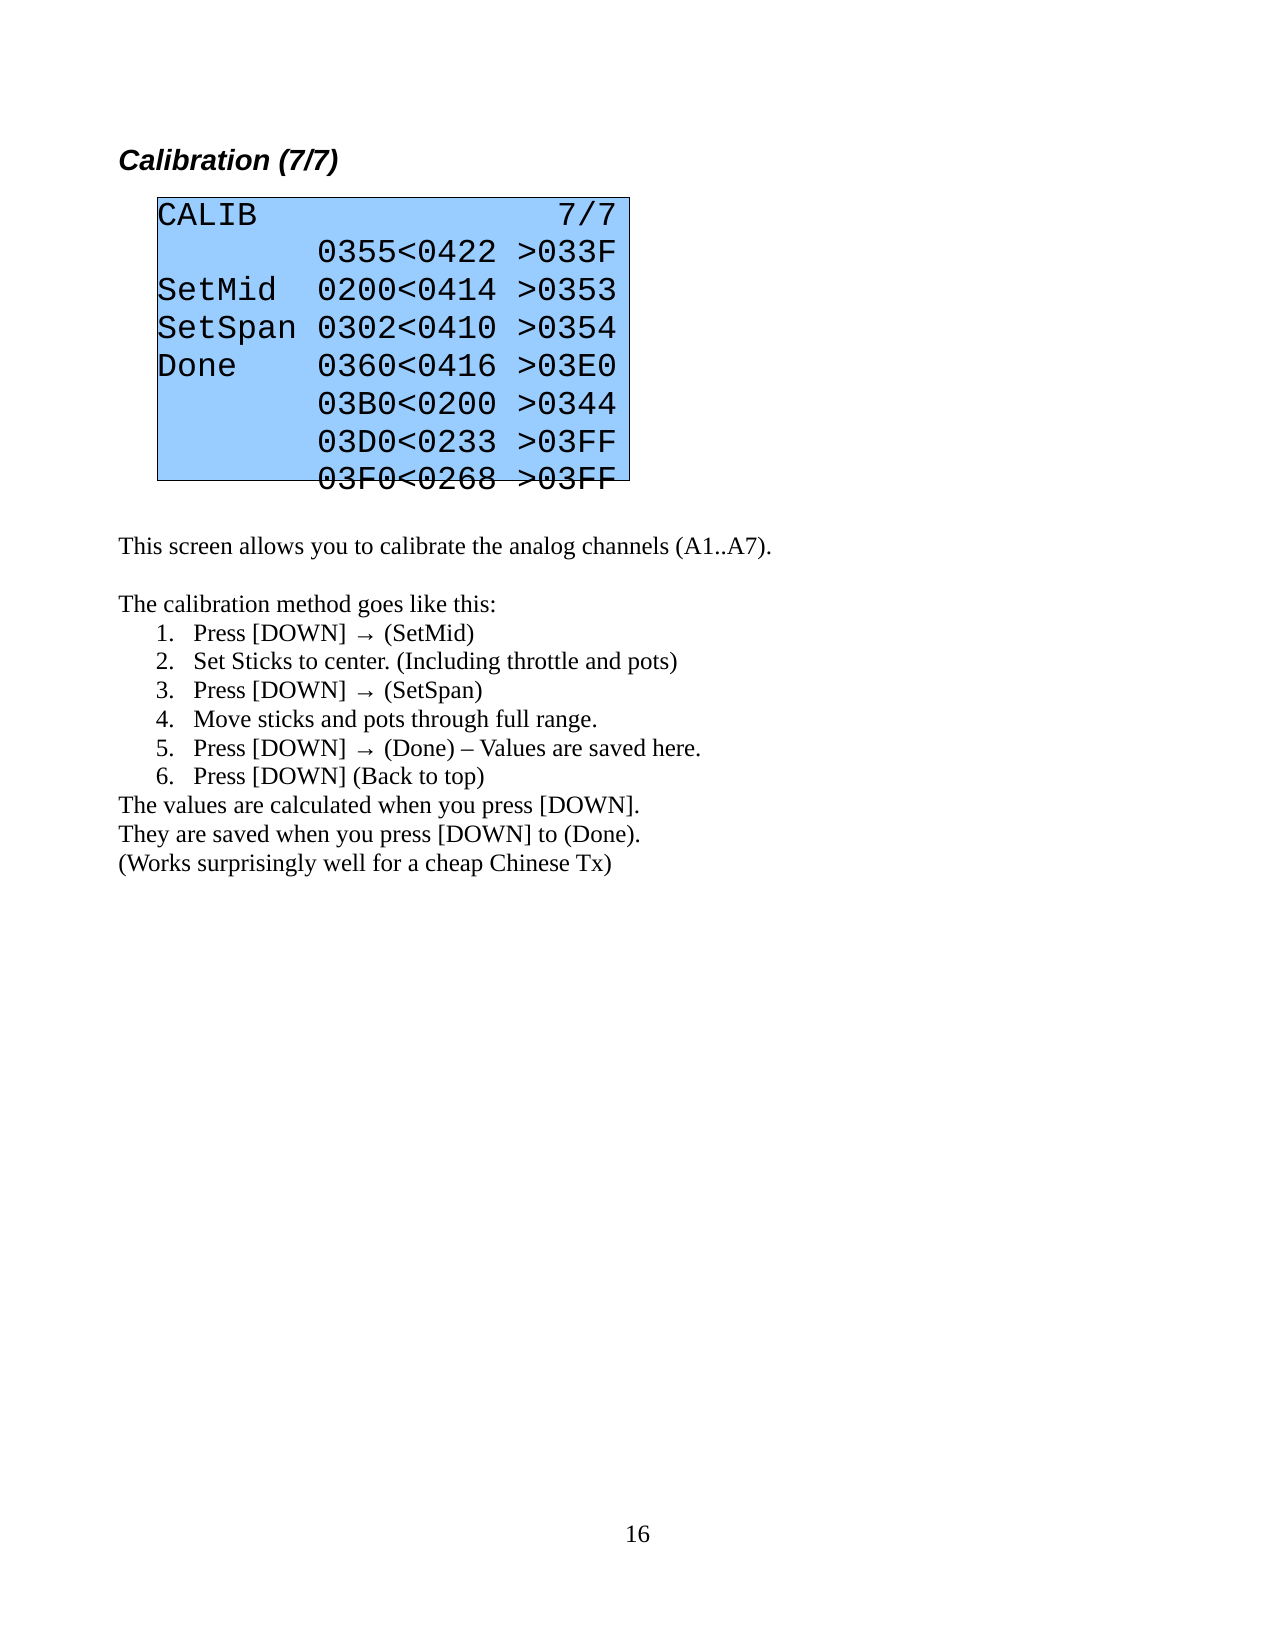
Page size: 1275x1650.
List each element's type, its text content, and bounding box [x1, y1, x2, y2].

text They are saved when you press [DOWN] to (Done). [118, 819, 1157, 848]
text This screen allows you to calibrate the analog channels (A1..A7). [118, 531, 1157, 560]
list Press [DOWN] → (SetSpan) [156, 675, 1157, 704]
list Press [DOWN] (Back to top) [156, 761, 1157, 790]
text The calibration method goes like this: [118, 589, 1157, 618]
list Press [DOWN] → (Done) – Values are saved here. [156, 733, 1157, 761]
subtitle Calibration (7/7) [118, 143, 1157, 177]
text The values are calculated when you press [DOWN]. [118, 790, 1157, 819]
list Press [DOWN] → (SetMid) [156, 618, 1157, 646]
list Move sticks and pots through full range. [156, 704, 1157, 733]
list Set Sticks to center. (Including throttle and pots) [156, 646, 1157, 675]
text (Works surprisingly well for a cheap Chinese Tx) [118, 848, 1157, 876]
